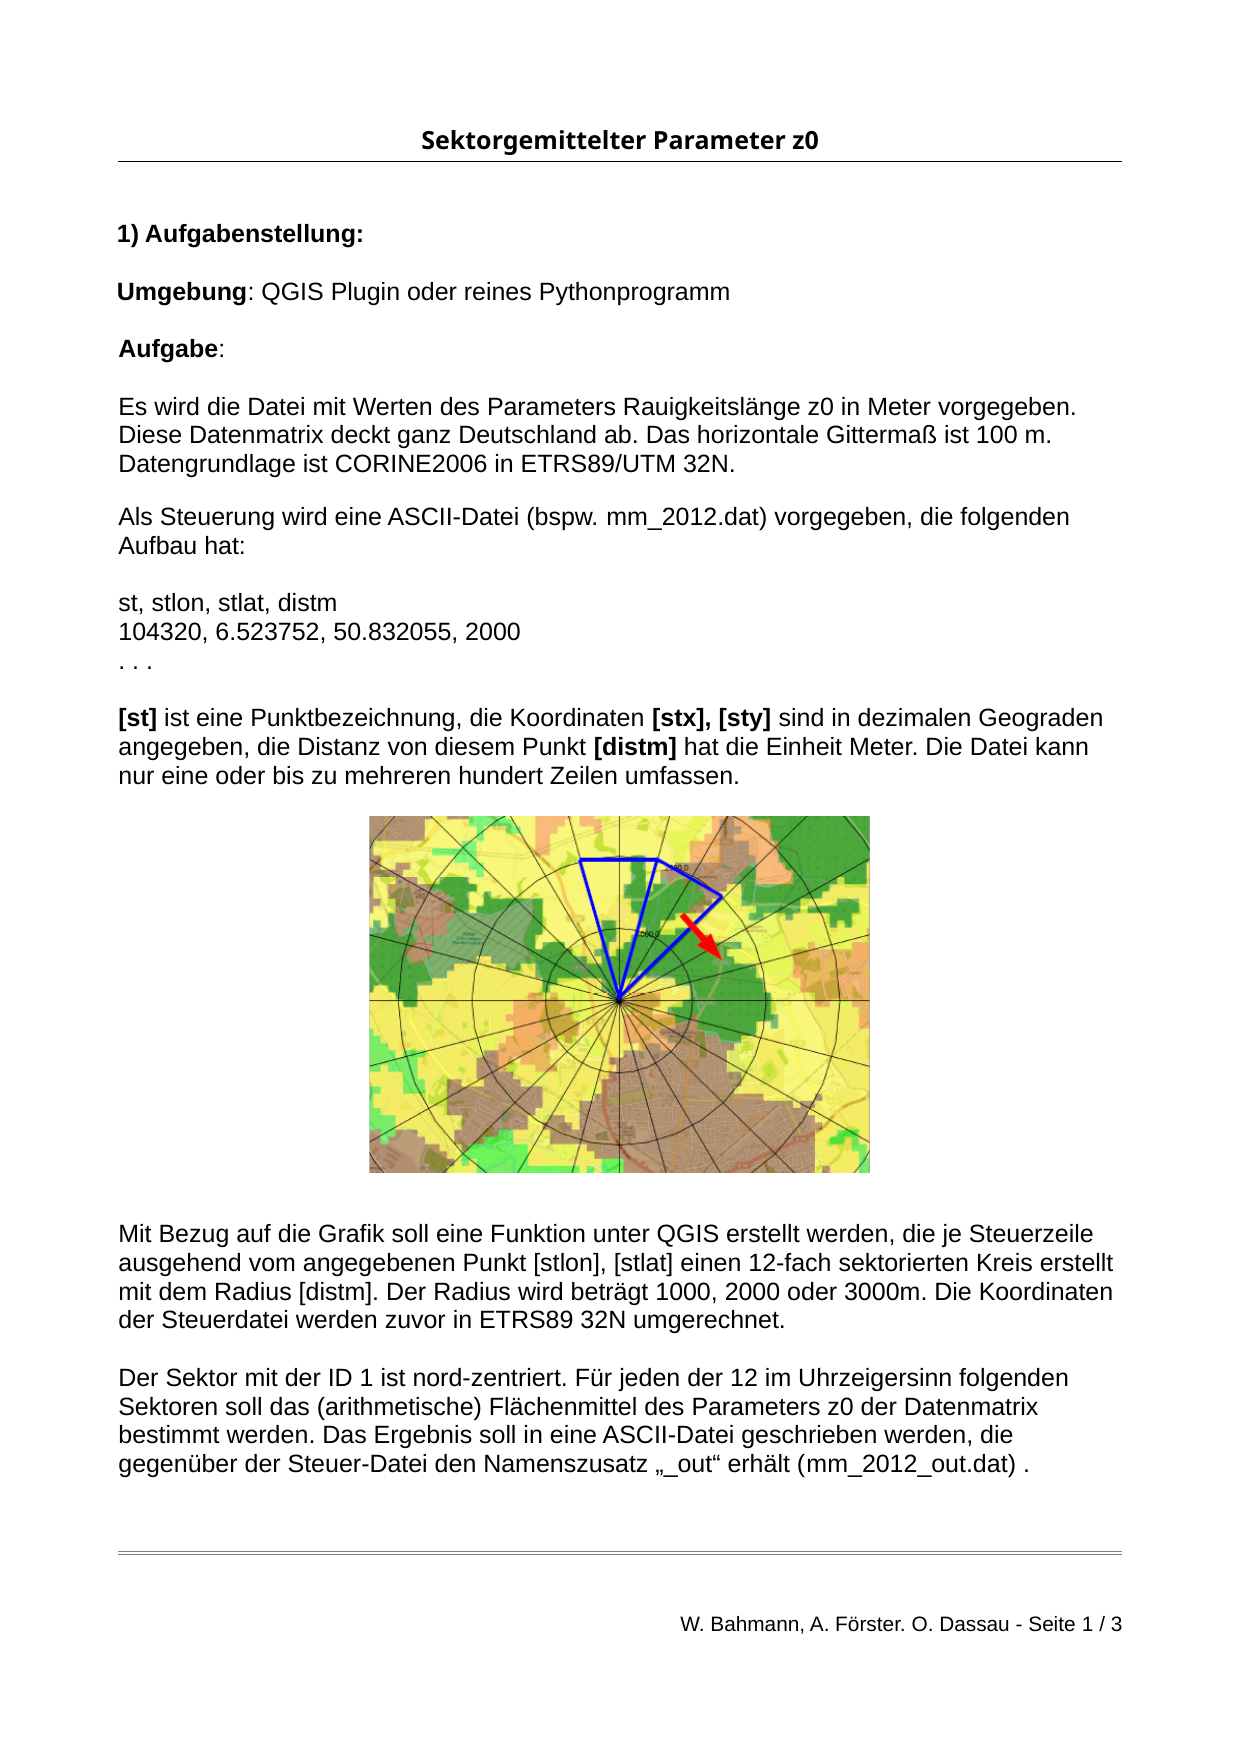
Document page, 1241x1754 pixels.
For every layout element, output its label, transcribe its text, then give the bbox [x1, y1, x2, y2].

text st, stlon, stlat, distm [118, 588, 1122, 617]
text Es wird die Datei mit Werten des Parameters Rauigkeitslänge z0 in Meter vorgegeben. Diese Datenmatrix deckt ganz Deutschland ab. Das horizontale Gittermaß ist 100 m. Datengrundlage ist CORINE2006 in ETRS89/UTM 32N. [118, 392, 1122, 502]
text Aufgabe: [118, 334, 1122, 392]
text 104320, 6.523752, 50.832055, 2000 [118, 617, 1122, 646]
text Als Steuerung wird eine ASCII-Datei (bspw. mm_2012.dat) vorgegeben, die folgenden Aufbau hat: [118, 502, 1122, 559]
text [st] ist eine Punktbezeichnung, die Koordinaten [stx], [sty] sind in dezimalen Geograden angegeben, die Distanz von diesem Punkt [distm] hat die Einheit Meter. Die Datei kann nur eine oder bis zu mehreren hundert Zeilen umfassen. Mit Bezug auf die Grafik soll eine Funktion unter QGIS erstellt werden, die je Steuerzeile ausgehend vom angegebenen Punkt [stlon], [stlat] einen 12-fach sektorierten Kreis erstellt mit dem Radius [distm]. Der Radius wird beträgt 1000, 2000 oder 3000m. Die Koordinaten der Steuerdatei werden zuvor in ETRS89 32N umgerechnet. Der Sektor mit der ID 1 ist nord-zentriert. Für jeden der 12 im Uhrzeigersinn folgenden Sektoren soll das (arithmetische) Flächenmittel des Parameters z0 der Datenmatrix bestimmt werden. Das Ergebnis soll in eine ASCII-Datei geschrieben werden, die gegenüber der Steuer-Datei den Namenszusatz „_out“ erhält (mm_2012_out.dat) . [118, 703, 1122, 1478]
text [118, 1478, 1122, 1507]
list Umgebung: QGIS Plugin oder reines Pythonprogramm [117, 248, 1122, 306]
list 1) Aufgabenstellung: [117, 219, 1122, 248]
picture [369, 816, 871, 1173]
text . . . [118, 646, 1122, 674]
